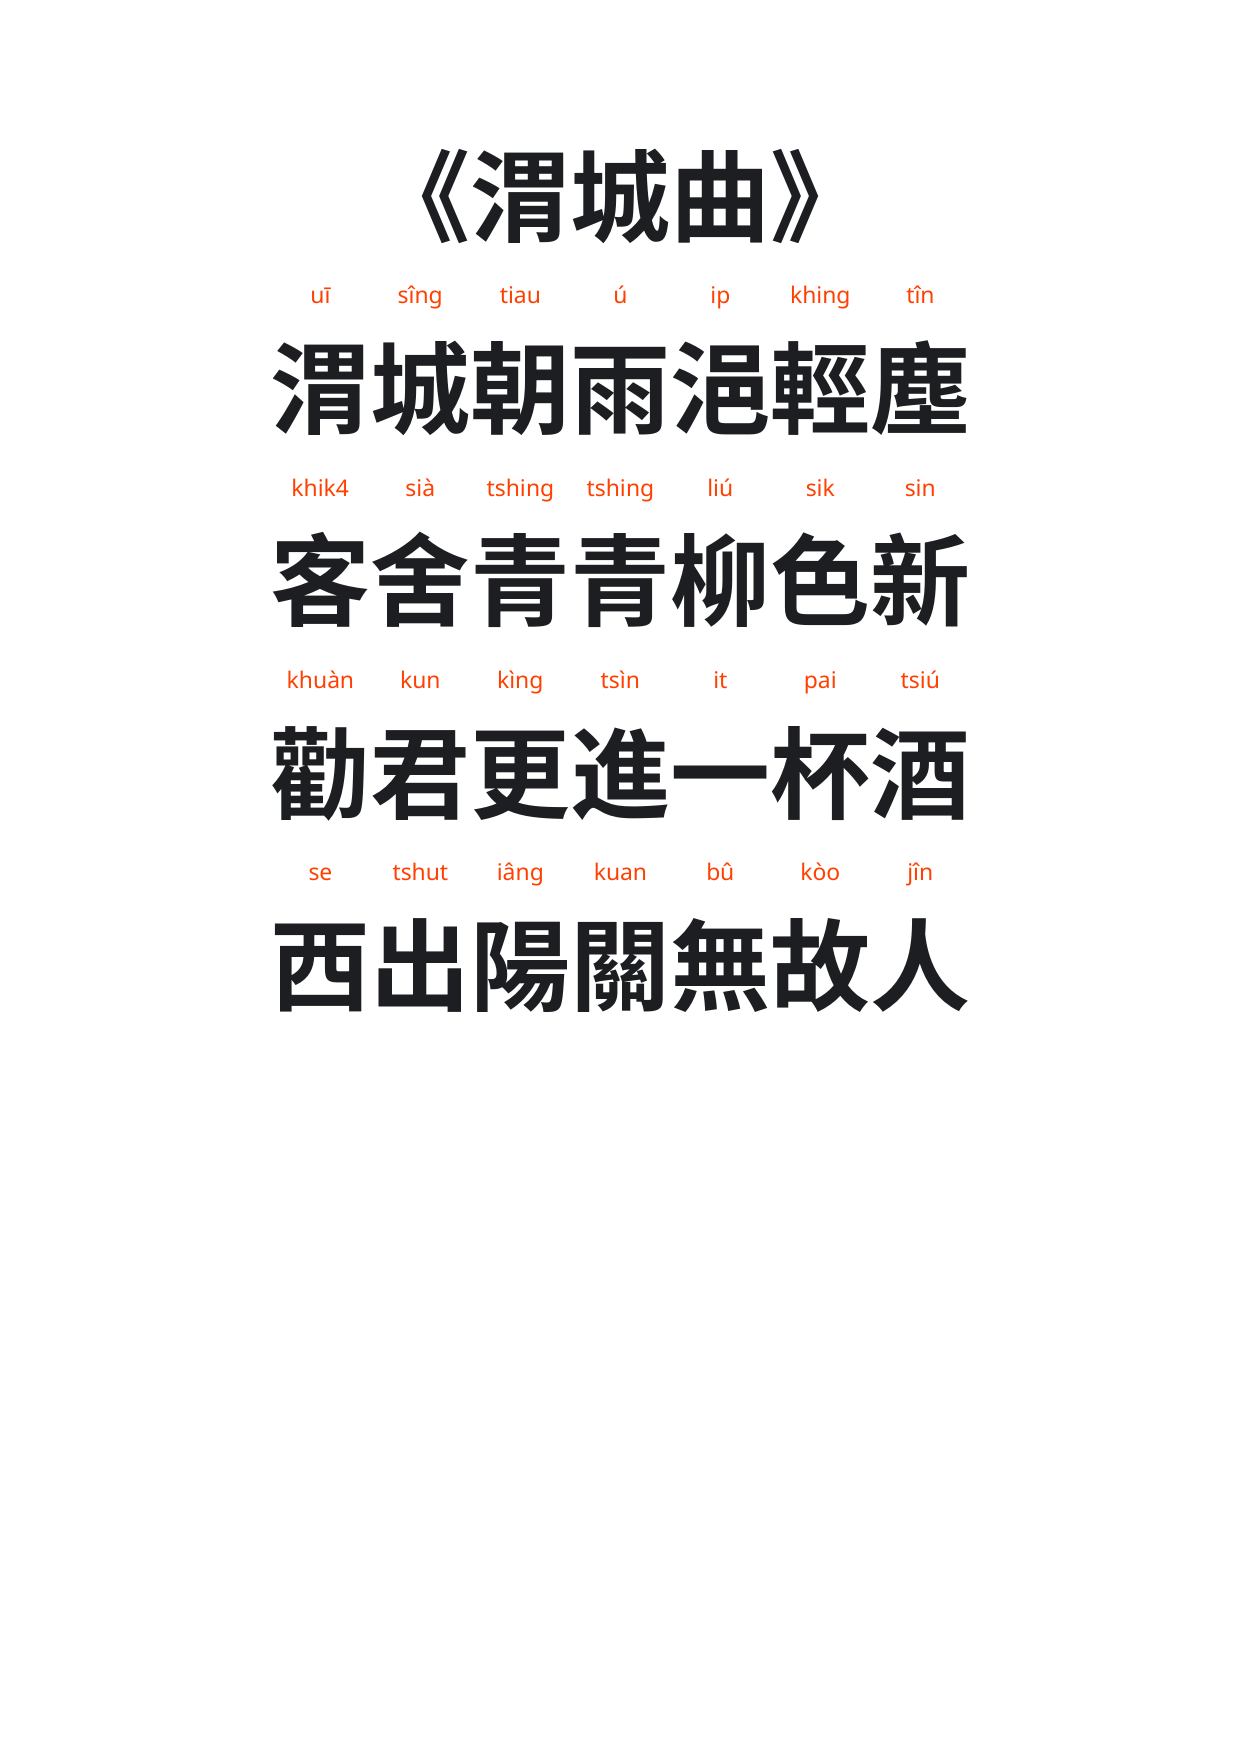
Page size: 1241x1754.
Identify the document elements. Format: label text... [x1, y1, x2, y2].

text 勸khuàn君kun更kìng進tsìn一it杯pai酒tsiú [118, 664, 1122, 840]
text 西se出tshut陽iâng關kuan無bû故kòo人jîn [118, 856, 1122, 1032]
text 客khik4舍sià青tshing青tshing柳liú色sik新sin [118, 471, 1122, 647]
text 《渭城曲》 [118, 118, 1122, 263]
text 渭uī城sîng朝tiau雨ú浥ip輕khing塵tîn [118, 279, 1122, 455]
